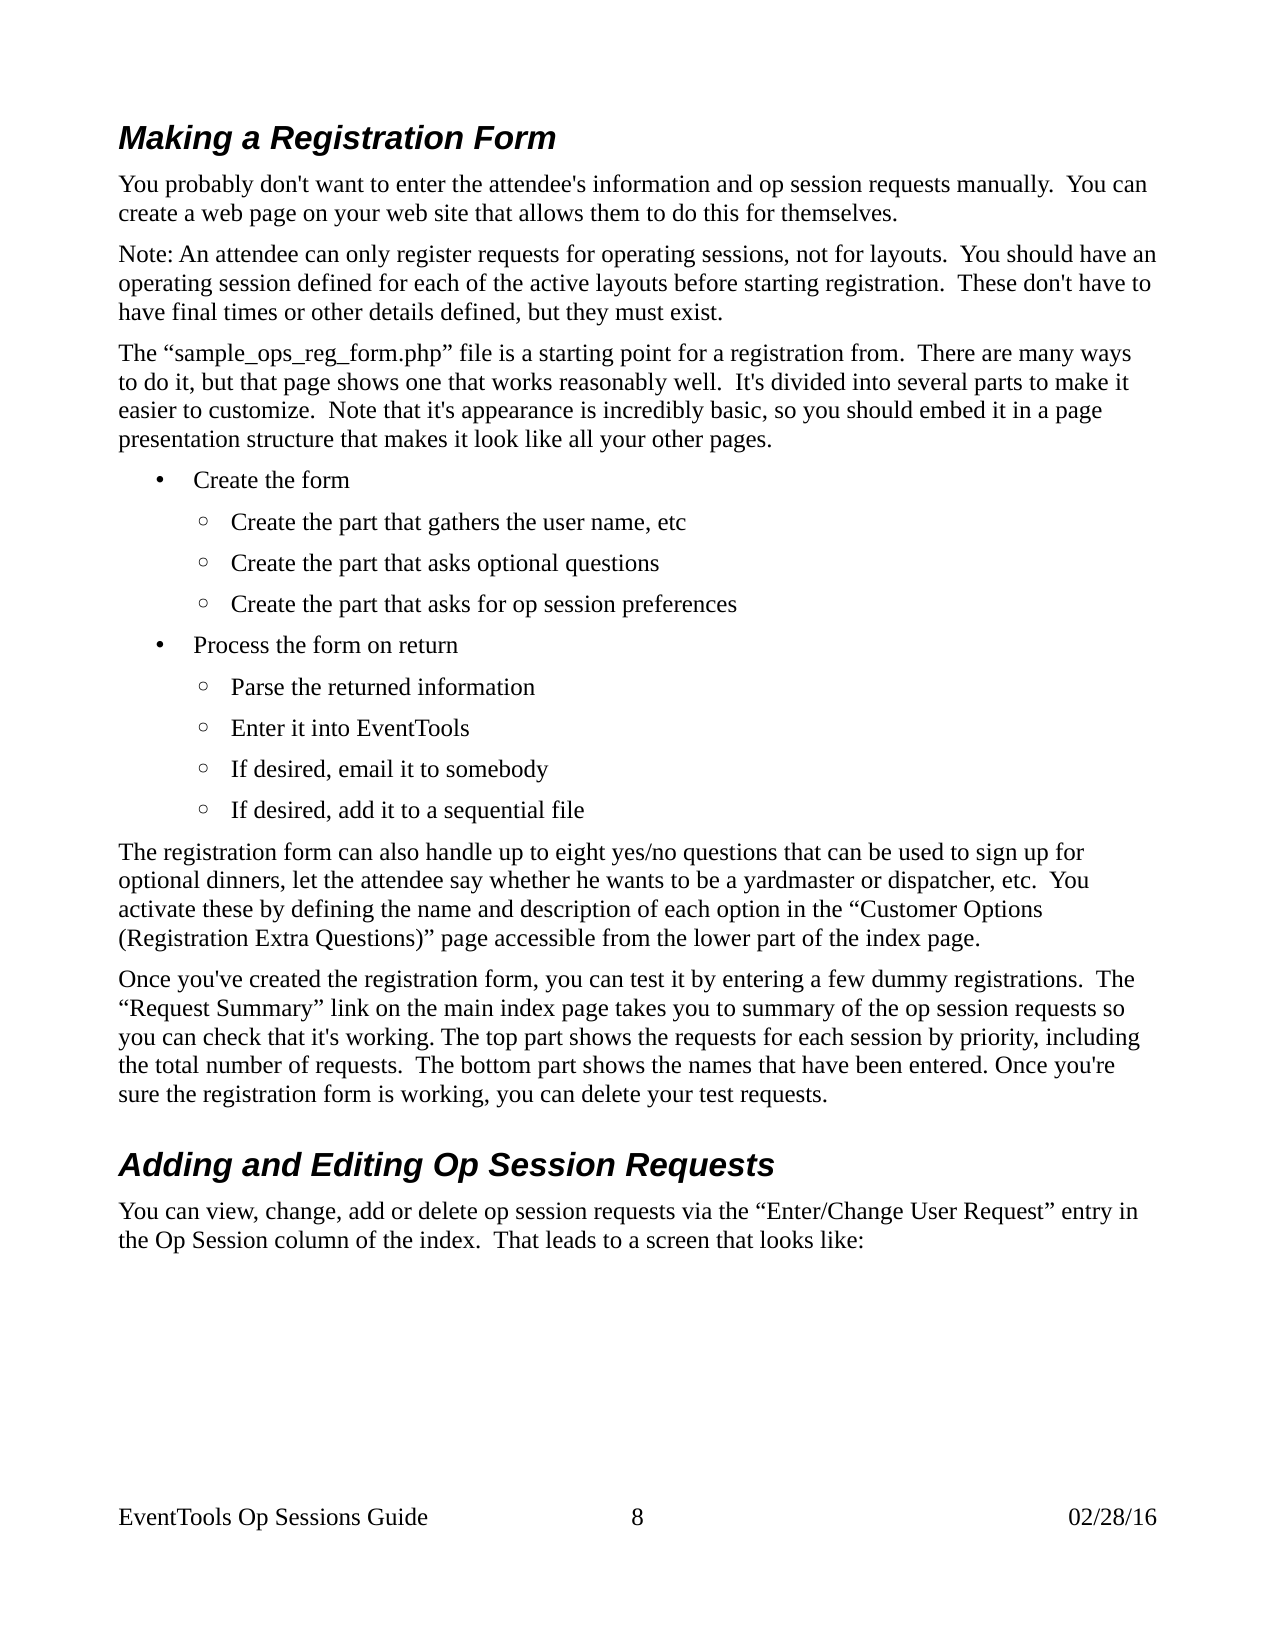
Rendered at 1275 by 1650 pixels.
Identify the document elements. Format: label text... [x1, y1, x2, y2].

list Create the part that gathers the user name, etc [193, 507, 1157, 535]
list Parse the returned information [193, 672, 1157, 700]
list Create the form [156, 465, 1157, 494]
subtitle Adding and Editing Op Session Requests [118, 1145, 1157, 1184]
list If desired, email it to somebody [193, 754, 1157, 783]
text The “sample_ops_reg_form.php” file is a starting point for a registration from. There are many ways to do it, but that page shows one that works reasonably well. It's divided into several parts to make it easier to customize. Note that it's appearance is incredibly basic, so you should embed it in a page presentation structure that makes it look like all your other pages. [118, 338, 1157, 453]
list Create the part that asks for op session preferences [193, 589, 1157, 618]
list If desired, add it to a sequential file [193, 795, 1157, 824]
text Note: An attendee can only register requests for operating sessions, not for layouts. You should have an operating session defined for each of the active layouts before starting registration. These don't have to have final times or other details defined, but they must exist. [118, 239, 1157, 325]
list Create the part that asks optional questions [193, 548, 1157, 577]
text You can view, change, add or delete op session requests via the “Enter/Change User Request” entry in the Op Session column of the index. That leads to a screen that looks like: [118, 1196, 1157, 1254]
list Process the form on return [156, 630, 1157, 659]
subtitle Making a Registration Form [118, 118, 1157, 157]
text You probably don't want to enter the attendee's information and op session requests manually. You can create a web page on your web site that allows them to do this for themselves. [118, 169, 1157, 227]
text Once you've created the registration form, you can test it by entering a few dummy registrations. The “Request Summary” link on the main index page takes you to summary of the op session requests so you can check that it's working. The top part shows the requests for each session by priority, including the total number of requests. The bottom part shows the names that have been entered. Once you're sure the registration form is working, you can delete your test requests. [118, 964, 1157, 1108]
list Enter it into EventTools [193, 713, 1157, 742]
text The registration form can also handle up to eight yes/no questions that can be used to sign up for optional dinners, let the attendee say whether he wants to be a yardmaster or dispatcher, etc. You activate these by defining the name and description of each option in the “Customer Options (Registration Extra Questions)” page accessible from the lower part of the index page. [118, 837, 1157, 952]
